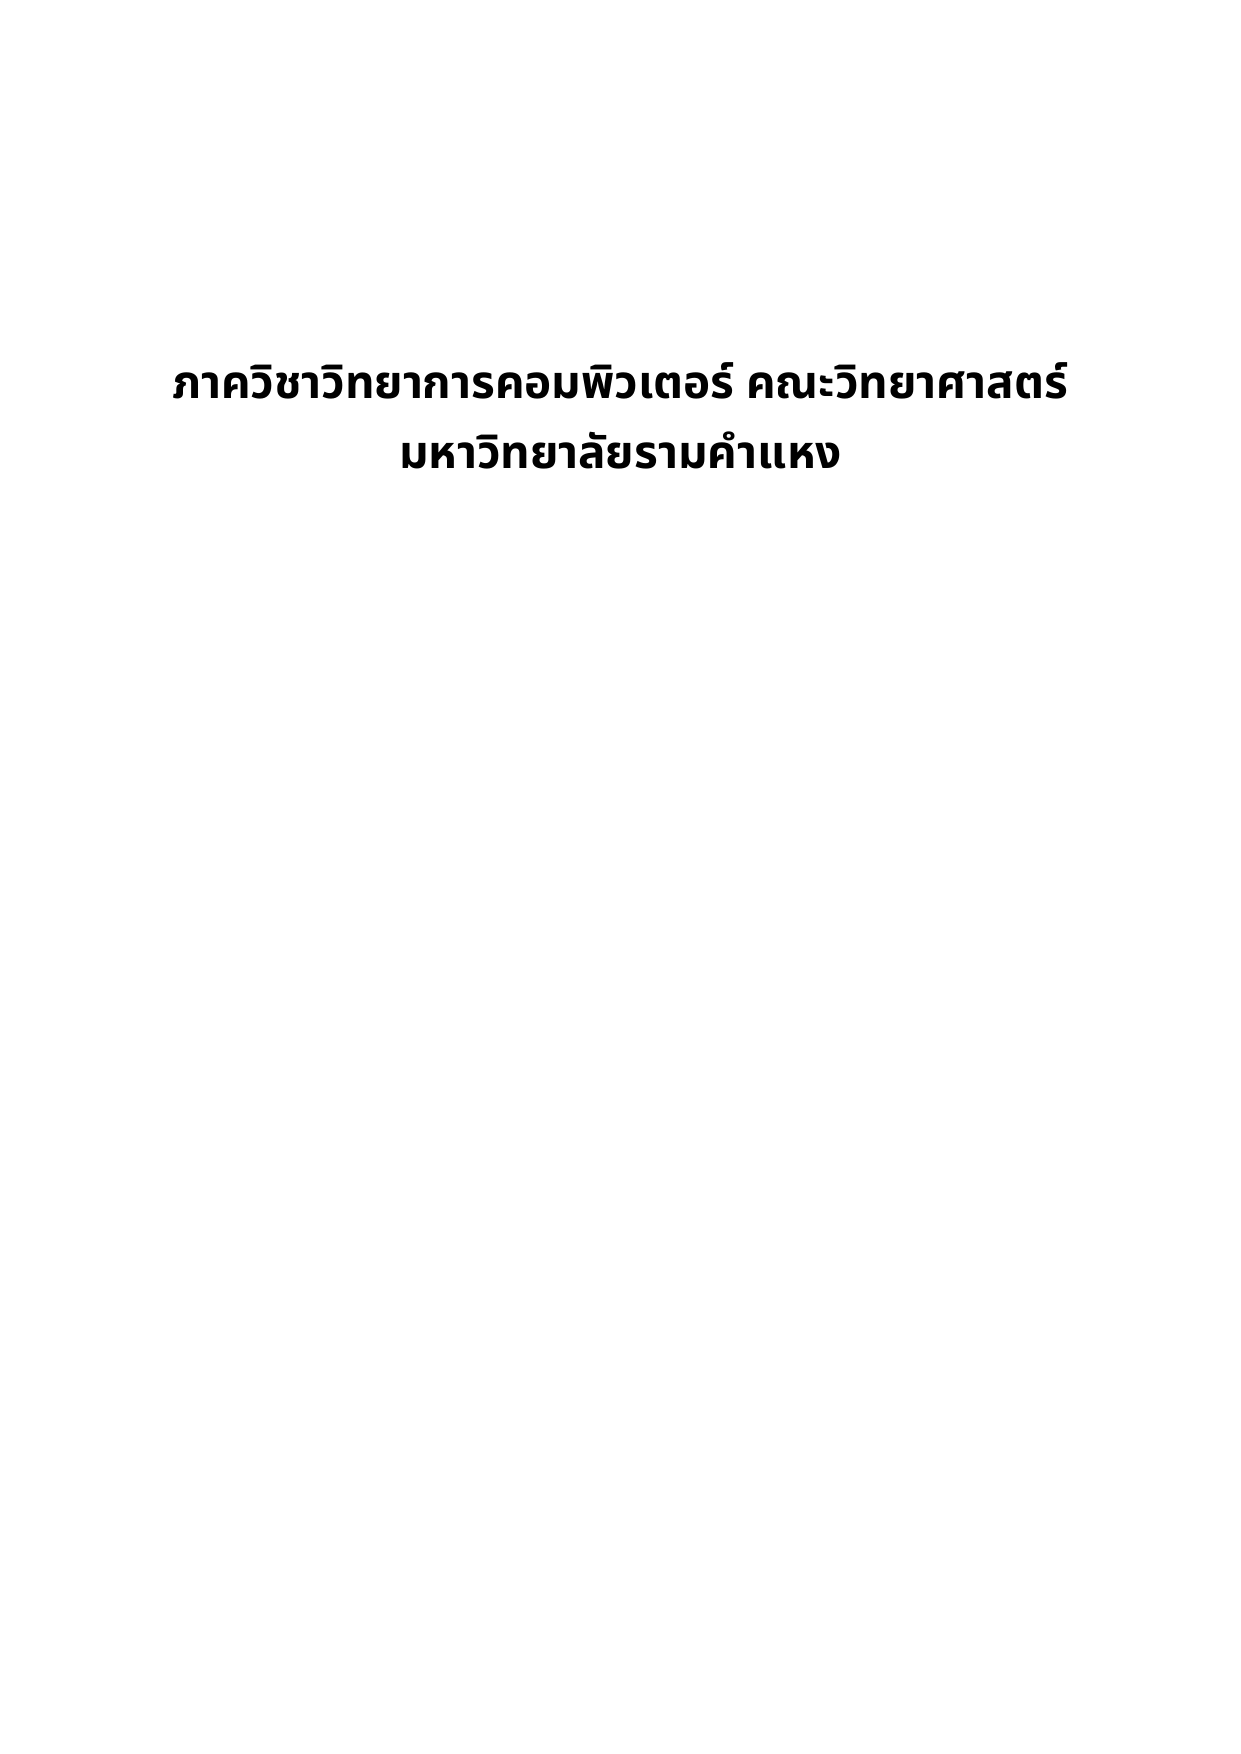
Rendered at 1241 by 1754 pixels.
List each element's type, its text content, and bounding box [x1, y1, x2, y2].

text ภาควิชาวิทยาการคอมพิวเตอร์ คณะวิทยาศาสตร์ [150, 350, 1091, 419]
text มหาวิทยาลัยรามคำแหง [150, 419, 1091, 489]
